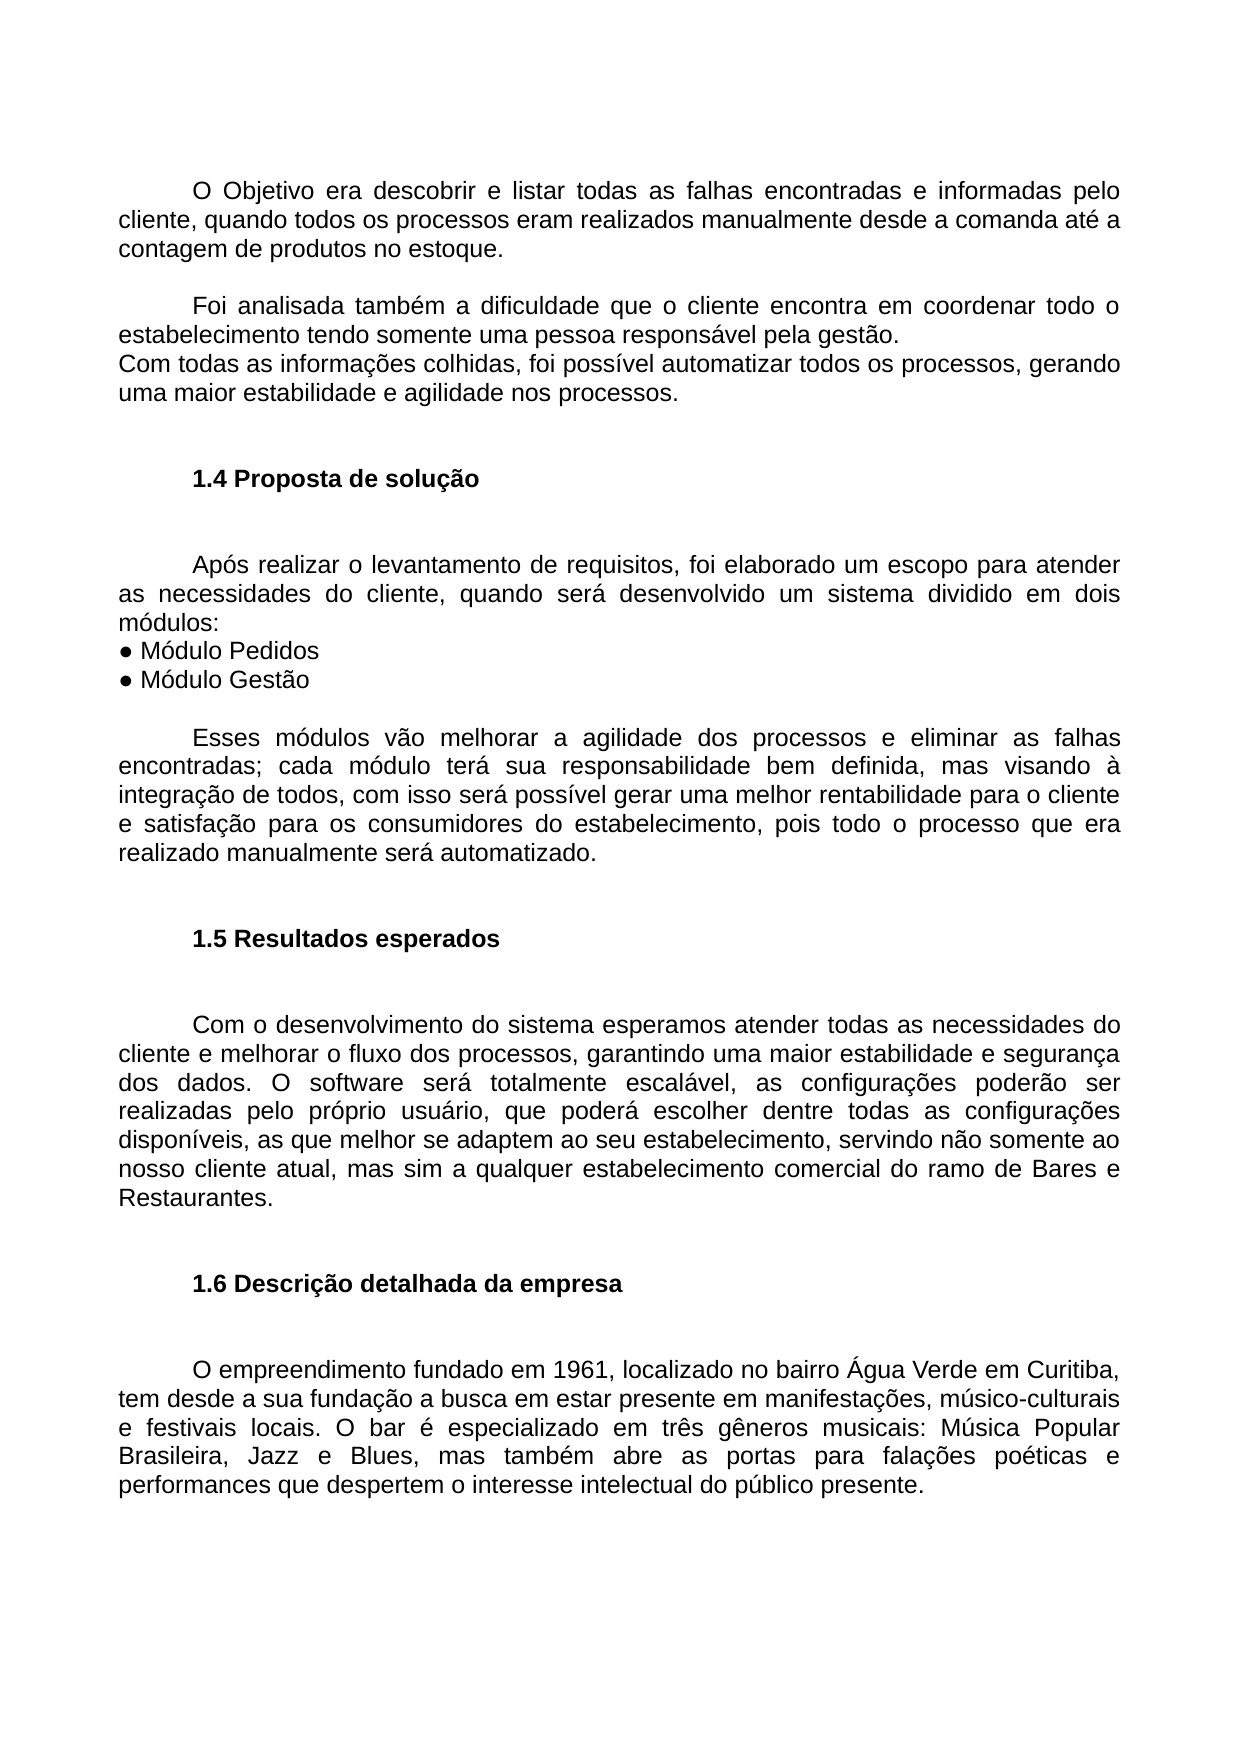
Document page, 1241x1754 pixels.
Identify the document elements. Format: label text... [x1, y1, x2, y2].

text ● Módulo Pedidos [118, 636, 1122, 665]
text 1.6 Descrição detalhada da empresa [118, 1269, 1122, 1298]
text Esses módulos vão melhorar a agilidade dos processos e eliminar as falhas encontradas; cada módulo terá sua responsabilidade bem definida, mas visando à integração de todos, com isso será possível gerar uma melhor rentabilidade para o cliente e satisfação para os consumidores do estabelecimento, pois todo o processo que era realizado manualmente será automatizado. [118, 723, 1122, 866]
text Com o desenvolvimento do sistema esperamos atender todas as necessidades do cliente e melhorar o fluxo dos processos, garantindo uma maior estabilidade e segurança dos dados. O software será totalmente escalável, as configurações poderão ser realizadas pelo próprio usuário, que poderá escolher dentre todas as configurações disponíveis, as que melhor se adaptem ao seu estabelecimento, servindo não somente ao nosso cliente atual, mas sim a qualquer estabelecimento comercial do ramo de Bares e Restaurantes. [118, 1010, 1122, 1211]
text Após realizar o levantamento de requisitos, foi elaborado um escopo para atender as necessidades do cliente, quando será desenvolvido um sistema dividido em dois módulos: [118, 550, 1122, 636]
text 1.4 Proposta de solução [118, 464, 1122, 493]
text Com todas as informações colhidas, foi possível automatizar todos os processos, gerando uma maior estabilidade e agilidade nos processos. [118, 349, 1122, 406]
text Foi analisada também a dificuldade que o cliente encontra em coordenar todo o estabelecimento tendo somente uma pessoa responsável pela gestão. [118, 291, 1122, 349]
text ● Módulo Gestão [118, 665, 1122, 694]
text O Objetivo era descobrir e listar todas as falhas encontradas e informadas pelo cliente, quando todos os processos eram realizados manualmente desde a comanda até a contagem de produtos no estoque. [118, 176, 1122, 263]
text O empreendimento fundado em 1961, localizado no bairro Água Verde em Curitiba, tem desde a sua fundação a busca em estar presente em manifestações, músico-culturais e festivais locais. O bar é especializado em três gêneros musicais: Música Popular Brasileira, Jazz e Blues, mas também abre as portas para falações poéticas e performances que despertem o interesse intelectual do público presente. [118, 1355, 1122, 1499]
text 1.5 Resultados esperados [118, 924, 1122, 953]
